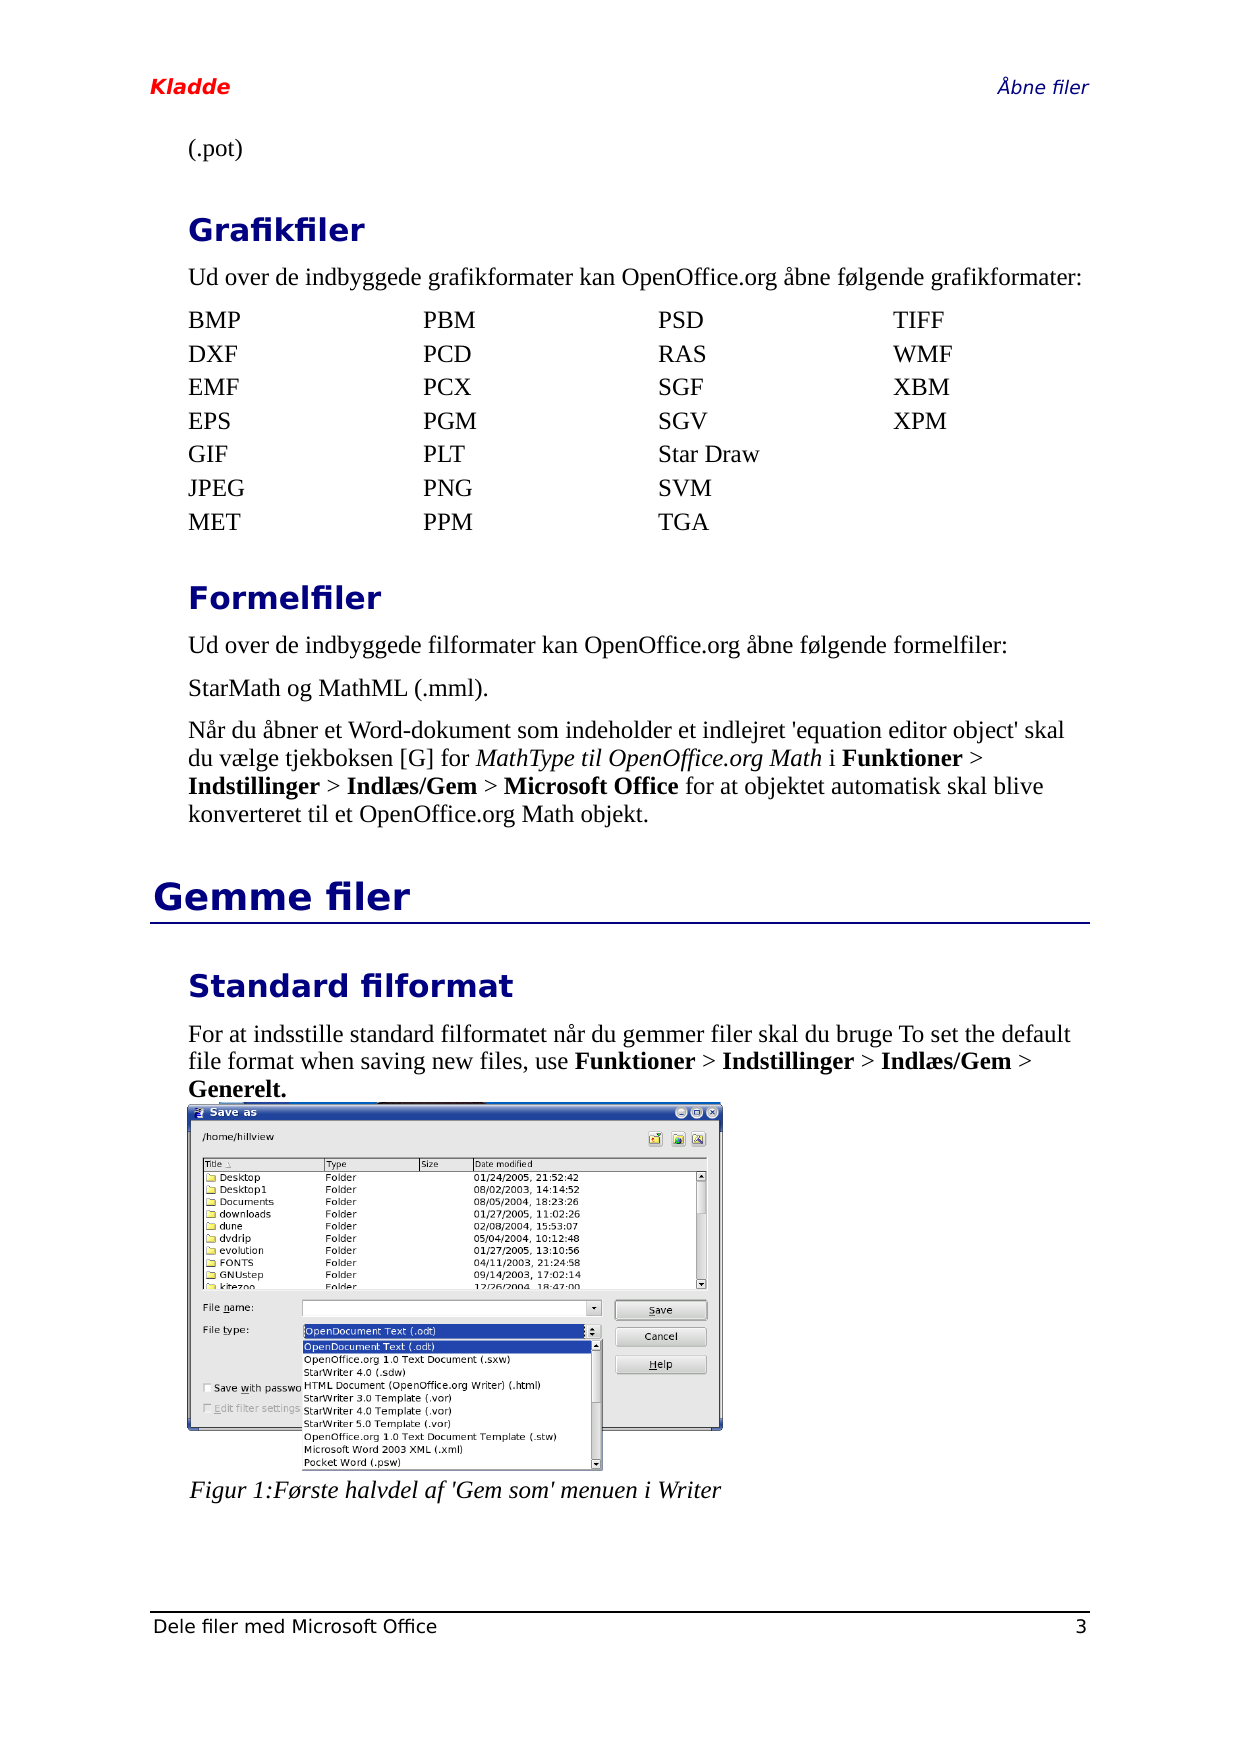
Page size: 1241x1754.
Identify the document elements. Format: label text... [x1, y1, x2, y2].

text PGM [423, 407, 620, 435]
text For at indsstille standard filformatet når du gemmer filer skal du bruge To set the default file format when saving new files, use Funktioner > Indstillinger > Indlæs/Gem > Generelt. [188, 1020, 1090, 1103]
text SGF [658, 373, 855, 401]
text Når du åbner et Word-dokument som indeholder et indlejret 'equation editor object' skal du vælge tjekboksen [G] for MathType til OpenOffice.org Math i Funktioner > Indstillinger > Indlæs/Gem > Microsoft Office for at objektet automatisk skal blive konverteret til et OpenOffice.org Math objekt. [188, 717, 1090, 827]
text Ud over de indbyggede filformater kan OpenOffice.org åbne følgende formelfiler: [188, 632, 1090, 659]
text JPEG [188, 474, 385, 502]
text Figur 1:Første halvdel af 'Gem som' menuen i Writer [189, 1477, 727, 1504]
text EMF [188, 373, 385, 401]
text Ud over de indbyggede grafikformater kan OpenOffice.org åbne følgende grafikformater: [188, 263, 1090, 291]
text PLT [423, 441, 620, 468]
text Star Draw [658, 441, 855, 468]
text PSD [658, 306, 855, 334]
text WMF [893, 340, 1090, 367]
text PCX [423, 373, 620, 401]
text SVM [658, 474, 855, 502]
text BMP [188, 306, 385, 334]
text TGA [658, 508, 855, 536]
text XPM [893, 407, 1090, 435]
subtitle Standard filformat [188, 969, 1090, 1005]
text SGV [658, 407, 855, 435]
subtitle Gemme filer [150, 872, 1090, 922]
text XBM [893, 373, 1090, 401]
text GIF [188, 441, 385, 468]
subtitle Grafikfiler [188, 212, 1090, 249]
text PCD [423, 340, 620, 367]
text MET [188, 508, 385, 536]
text DXF [188, 340, 385, 367]
text EPS [188, 407, 385, 435]
subtitle Formelfiler [188, 581, 1090, 617]
text PBM [423, 306, 620, 334]
text PPM [423, 508, 620, 536]
text StarMath og MathML (.mml). [188, 674, 1090, 702]
text PNG [423, 474, 620, 502]
picture [186, 1102, 727, 1477]
table_cell (.pot) [150, 134, 679, 168]
text RAS [658, 340, 855, 367]
text TIFF [893, 306, 1090, 334]
table_cell [679, 134, 1090, 168]
